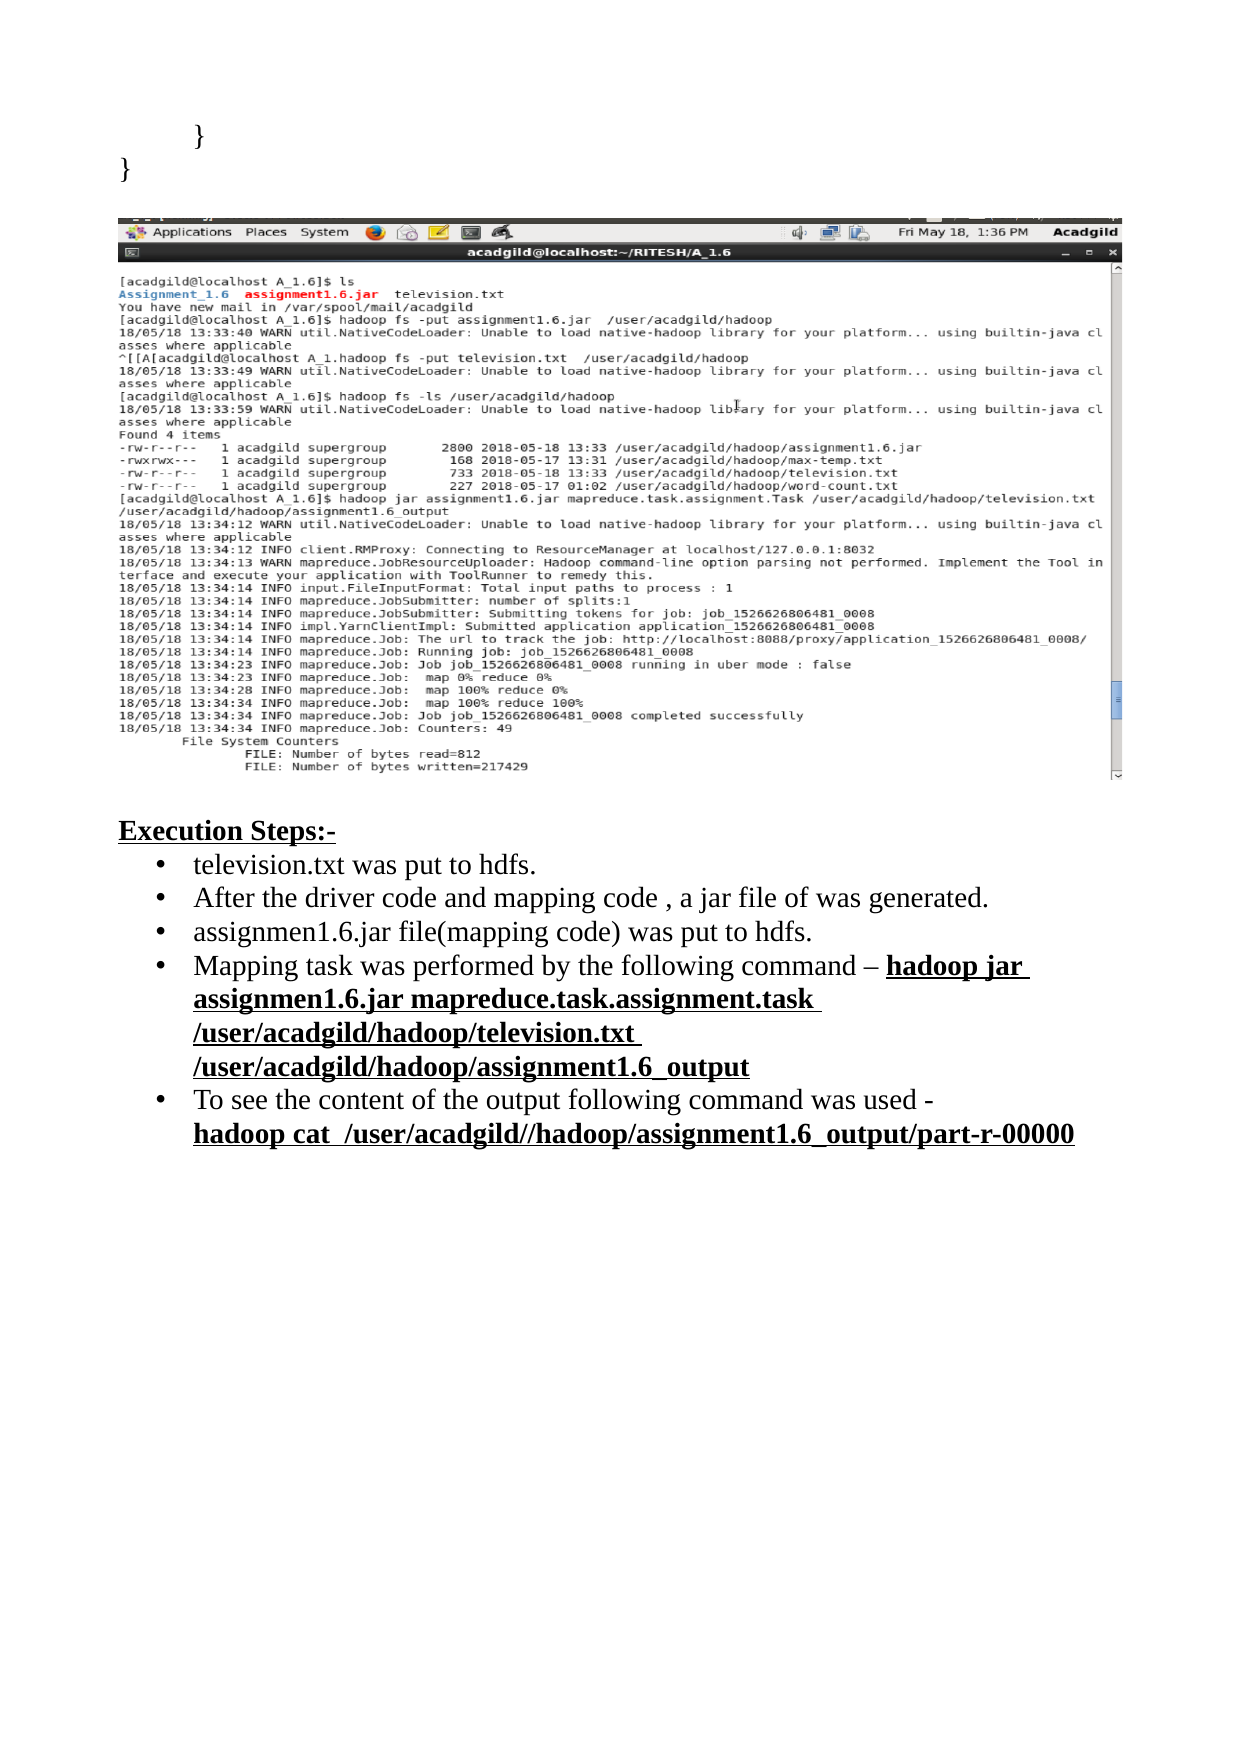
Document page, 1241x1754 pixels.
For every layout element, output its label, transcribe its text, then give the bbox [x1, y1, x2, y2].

text Execution Steps:- [118, 813, 1122, 847]
list To see the content of the output following command was used - [156, 1082, 1122, 1116]
list television.txt was put to hdfs. [156, 847, 1122, 881]
list After the driver code and mapping code , a jar file of was generated. [156, 881, 1122, 914]
text } [118, 152, 1122, 185]
list assignmen1.6.jar file(mapping code) was put to hdfs. [156, 914, 1122, 948]
list hadoop cat /user/acadgild//hadoop/assignment1.6_output/part-r-00000 [156, 1116, 1122, 1149]
picture [118, 218, 1123, 780]
list Mapping task was performed by the following command – hadoop jar assignmen1.6.jar mapreduce.task.assignment.task /user/acadgild/hadoop/television.txt /user/acadgild/hadoop/assignment1.6_output [156, 948, 1122, 1082]
text } [118, 118, 1122, 152]
